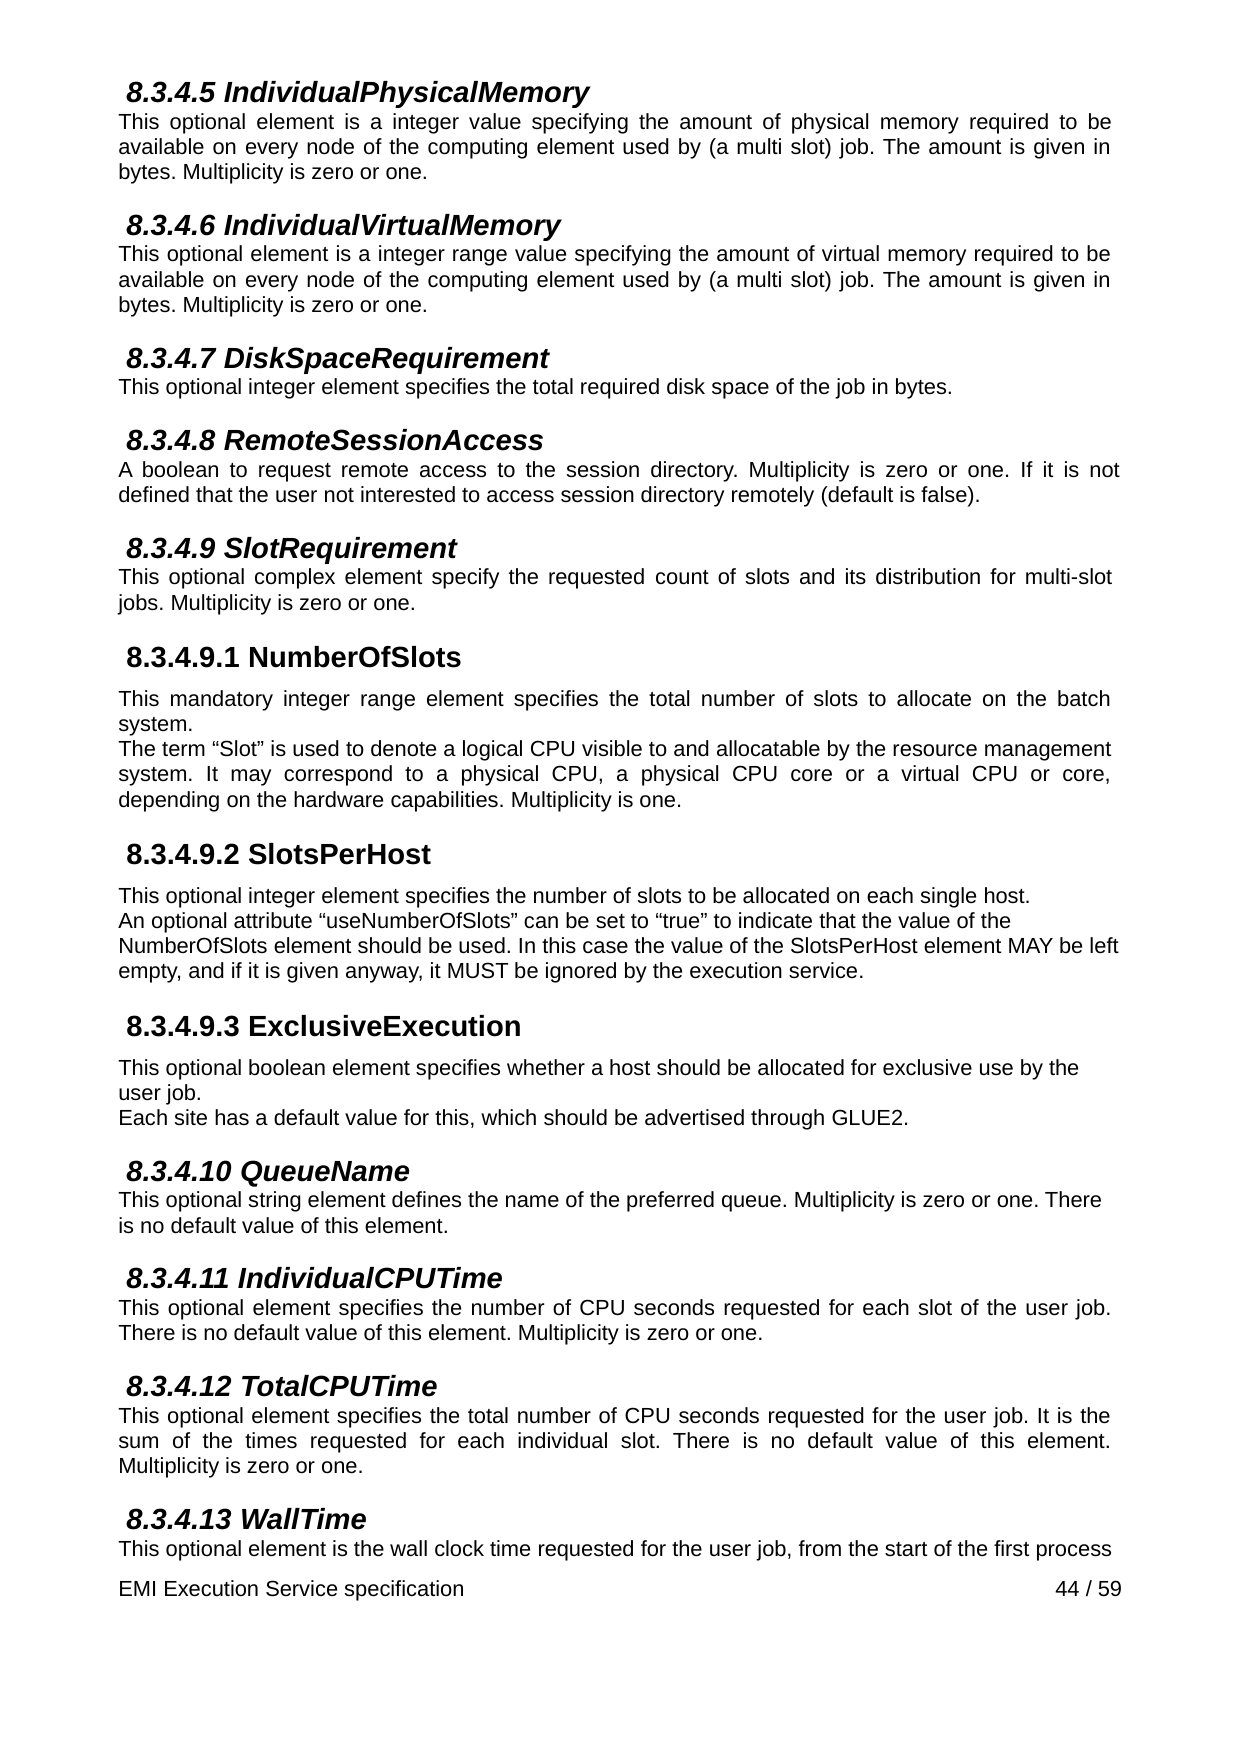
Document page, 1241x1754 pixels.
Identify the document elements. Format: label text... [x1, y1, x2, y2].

text This optional element specifies the number of CPU seconds requested for each slot of the user job. There is no default value of this element. Multiplicity is zero or one. [118, 1295, 1113, 1345]
subtitle WallTime [118, 1502, 1122, 1535]
subtitle RemoteSessionAccess [118, 423, 1122, 457]
text This optional element is the wall clock time requested for the user job, from the start of the first process [118, 1535, 1113, 1561]
subtitle SlotsPerHost [118, 837, 1122, 870]
text A boolean to request remote access to the session directory. Multiplicity is zero or one. If it is not defined that the user not interested to access session directory remotely (default is false). [118, 457, 1122, 507]
text This optional element is a integer value specifying the amount of physical memory required to be available on every node of the computing element used by (a multi slot) job. The amount is given in bytes. Multiplicity is zero or one. [118, 108, 1113, 184]
text This optional complex element specify the requested count of slots and its distribution for multi-slot jobs. Multiplicity is zero or one. [118, 564, 1113, 614]
text This optional integer element specifies the number of slots to be allocated on each single host. [118, 883, 1122, 908]
text This optional boolean element specifies whether a host should be allocated for exclusive use by the user job. [118, 1054, 1122, 1105]
text An optional attribute “useNumberOfSlots” can be set to “true” to indicate that the value of the NumberOfSlots element should be used. In this case the value of the SlotsPerHost element MAY be left empty, and if it is given anyway, it MUST be ignored by the execution service. [118, 908, 1122, 983]
text This optional string element defines the name of the preferred queue. Multiplicity is zero or one. There is no default value of this element. [118, 1187, 1113, 1238]
text The term “Slot” is used to denote a logical CPU visible to and allocatable by the resource management system. It may correspond to a physical CPU, a physical CPU core or a virtual CPU or core, depending on the hardware capabilities. Multiplicity is one. [118, 736, 1113, 812]
subtitle IndividualCPUTime [118, 1261, 1122, 1295]
text This optional element specifies the total number of CPU seconds requested for the user job. It is the sum of the times requested for each individual slot. There is no default value of this element. Multiplicity is zero or one. [118, 1403, 1113, 1478]
subtitle ExclusiveExecution [118, 1008, 1122, 1042]
subtitle TotalCPUTime [118, 1369, 1122, 1403]
subtitle DiskSpaceRequirement [118, 341, 1122, 374]
text This optional integer element specifies the total required disk space of the job in bytes. [118, 374, 1113, 399]
subtitle IndividualPhysicalMemory [118, 75, 1122, 108]
text Each site has a default value for this, which should be advertised through GLUE2. [118, 1105, 1122, 1130]
subtitle QueueName [118, 1154, 1122, 1187]
subtitle NumberOfSlots [118, 639, 1122, 673]
text This optional element is a integer range value specifying the amount of virtual memory required to be available on every node of the computing element used by (a multi slot) job. The amount is given in bytes. Multiplicity is zero or one. [118, 241, 1113, 317]
subtitle SlotRequirement [118, 531, 1122, 564]
subtitle IndividualVirtualMemory [118, 208, 1122, 241]
text This mandatory integer range element specifies the total number of slots to allocate on the batch system. [118, 686, 1113, 736]
